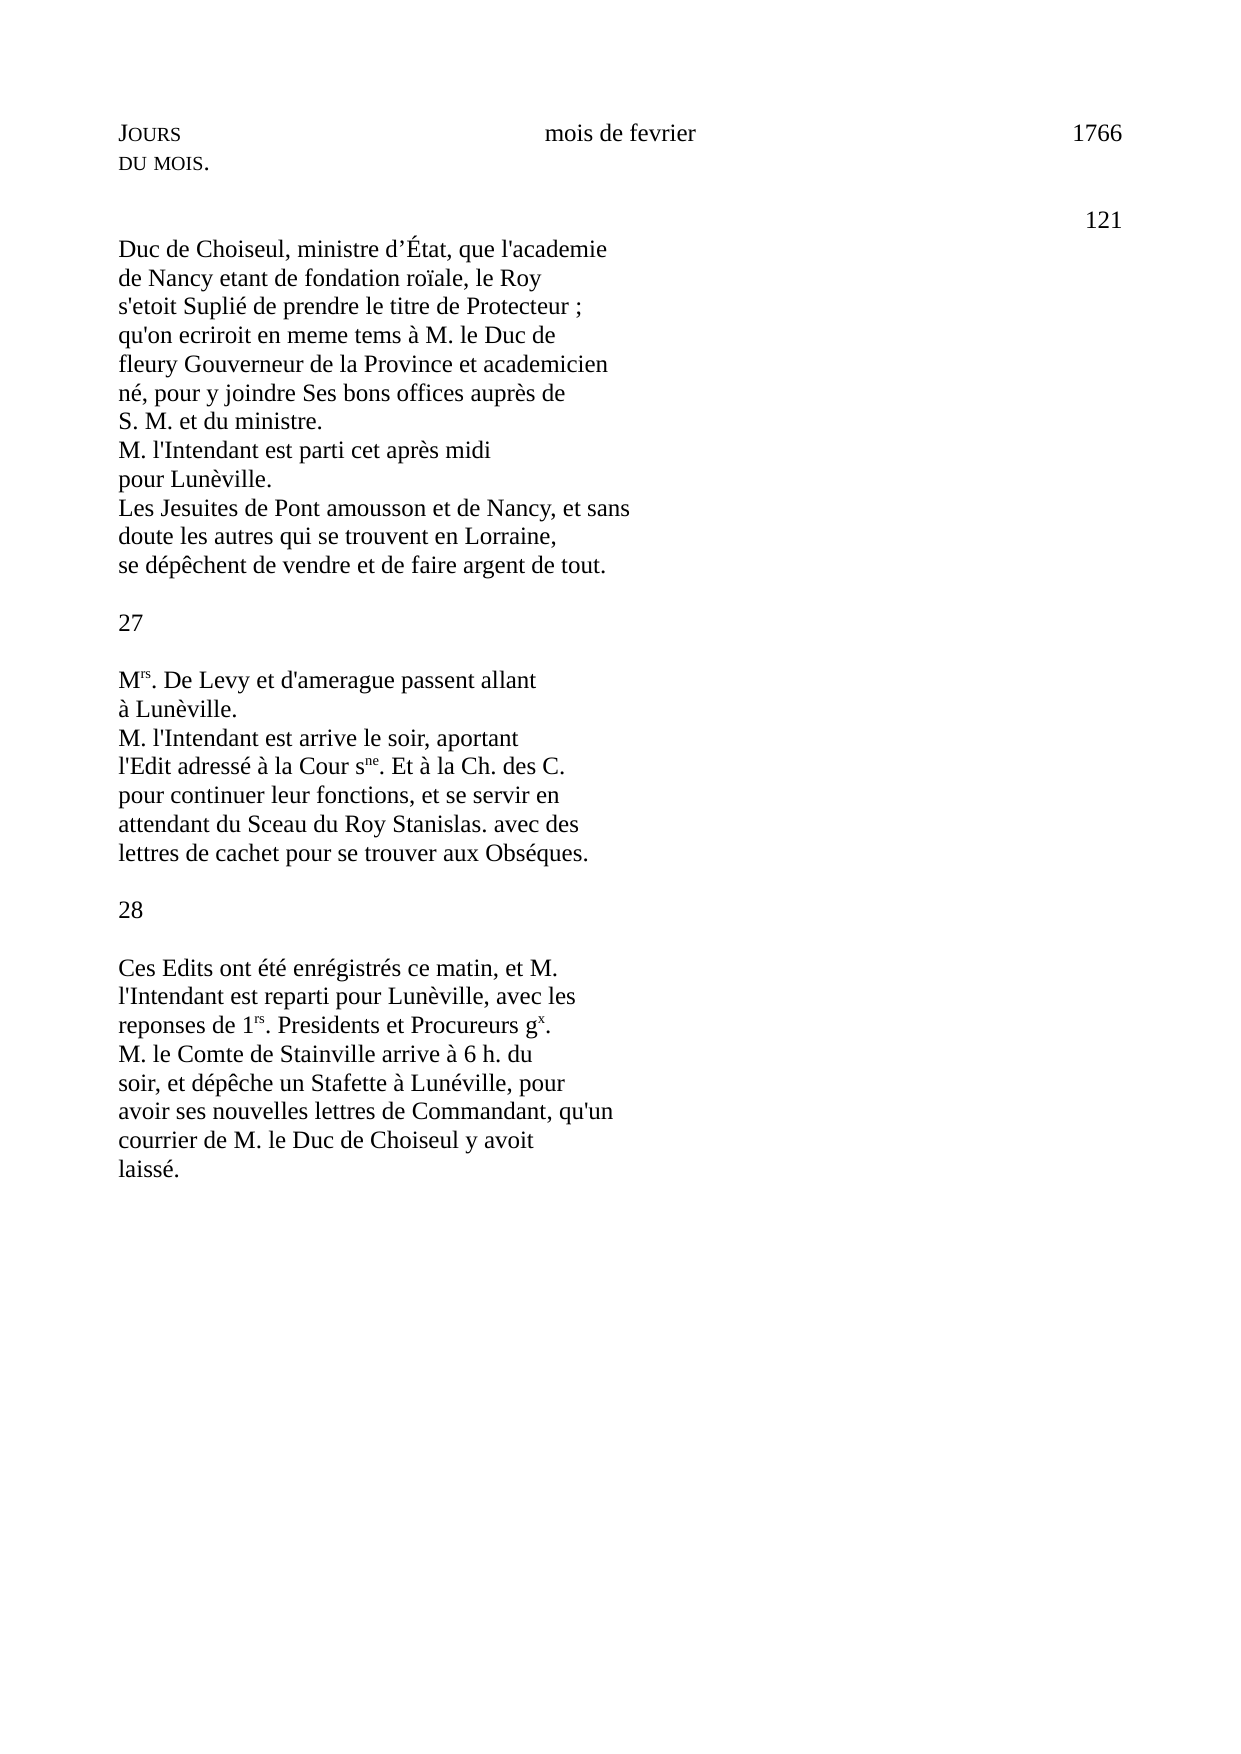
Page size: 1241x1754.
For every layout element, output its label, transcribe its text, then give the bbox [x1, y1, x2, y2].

text 28 Ces Edits ont été enrégistrés ce matin, et M. l'Intendant est reparti pour Lunèville, avec les reponses de 1rs. Presidents et Procureurs gx. M. le Comte de Stainville arrive à 6 h. du soir, et dépêche un Stafette à Lunéville, pour avoir ses nouvelles lettres de Commandant, qu'un courrier de M. le Duc de Choiseul y avoit laissé. [118, 895, 1122, 1183]
text M. l'Intendant est parti cet après midi pour Lunèville. Les Jesuites de Pont amousson et de Nancy, et sans doute les autres qui se trouvent en Lorraine, se dépêchent de vendre et de faire argent de tout. [118, 435, 1122, 579]
text M. l'Intendant est arrive le soir, aportant l'Edit adressé à la Cour sne. Et à la Ch. des C. pour continuer leur fonctions, et se servir en attendant du Sceau du Roy Stanislas. avec des lettres de cachet pour se trouver aux Obséques. [118, 723, 1122, 866]
text Duc de Choiseul, ministre d’État, que l'academie de Nancy etant de fondation roïale, le Roy s'etoit Suplié de prendre le titre de Protecteur ; qu'on ecriroit en meme tems à M. le Duc de fleury Gouverneur de la Province et academicien né, pour y joindre Ses bons offices auprès de S. M. et du ministre. [118, 234, 1122, 435]
text 27 Mrs. De Levy et d'amerague passent allant à Lunèville. [118, 608, 1122, 723]
text 121 [118, 205, 1122, 234]
